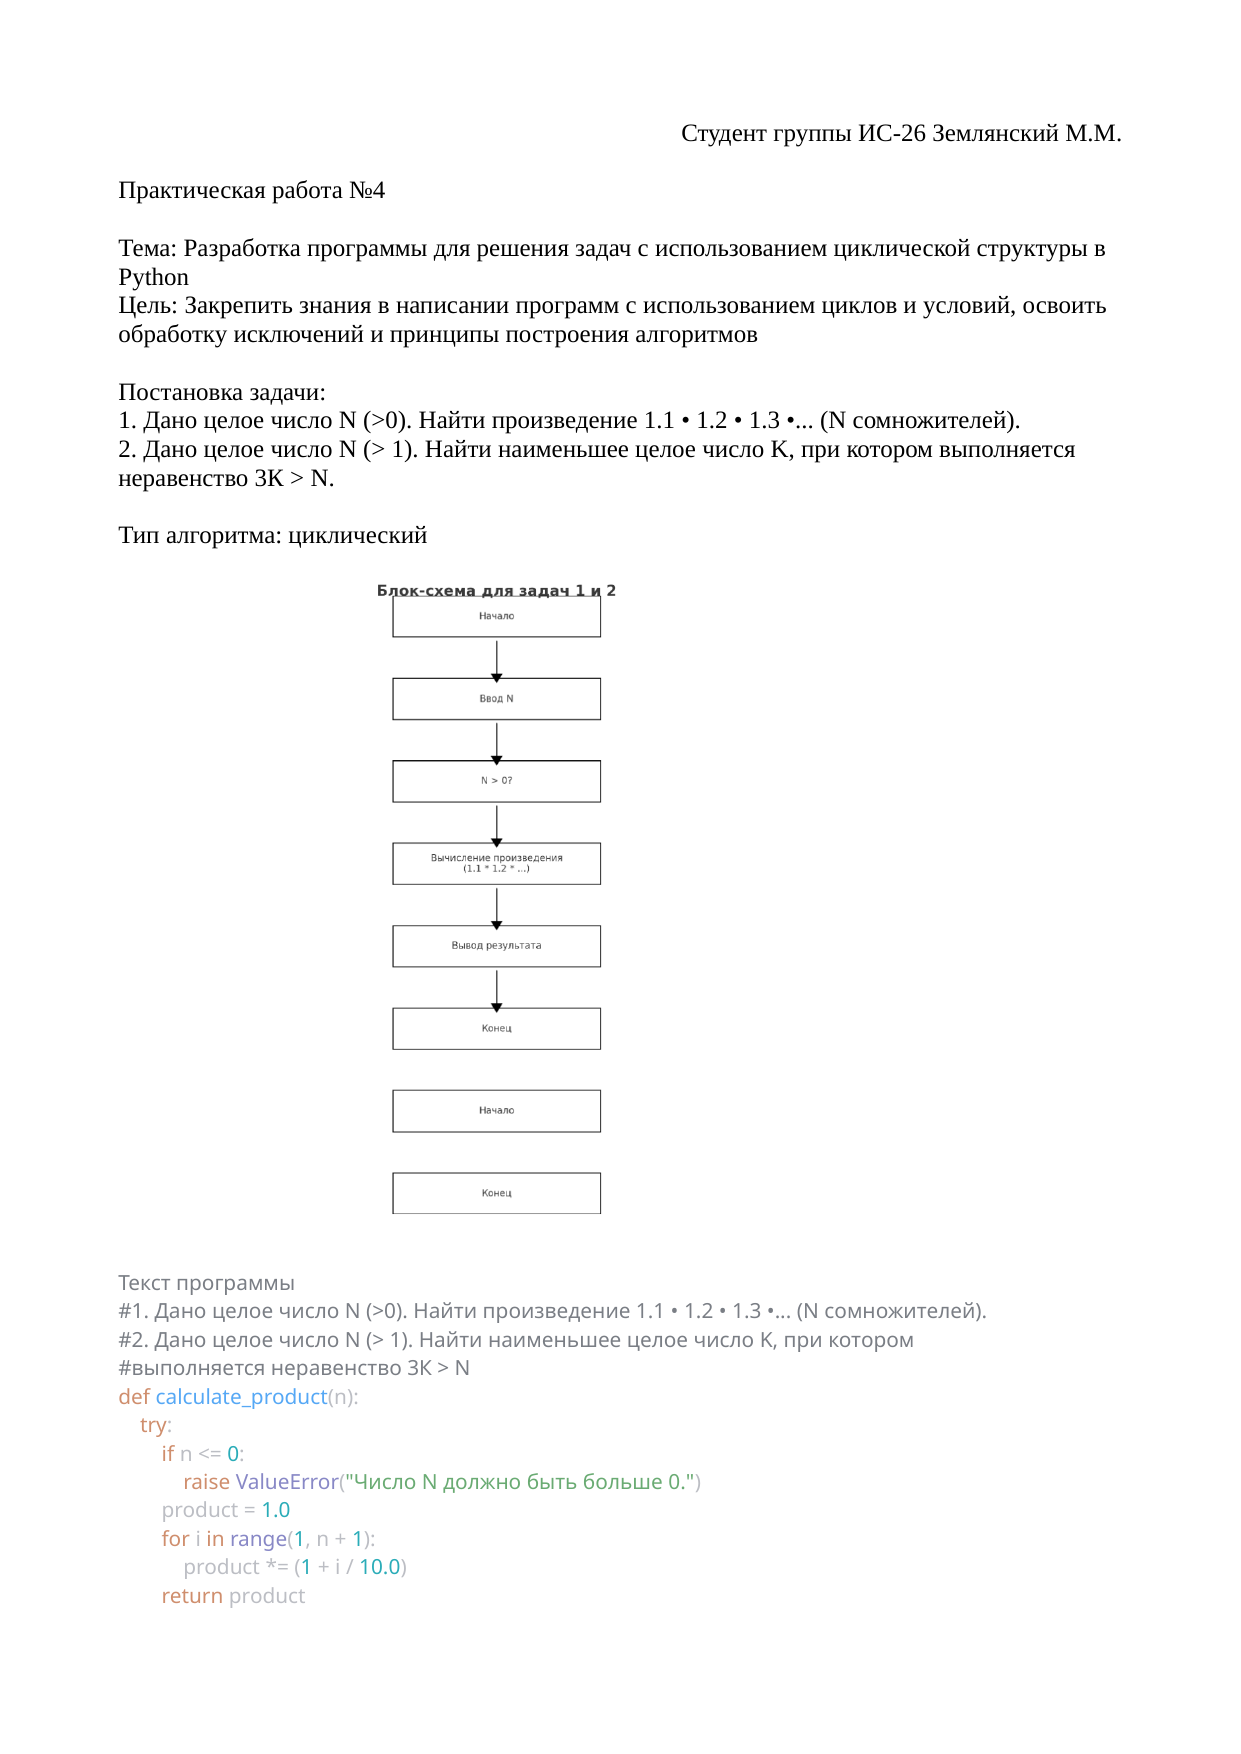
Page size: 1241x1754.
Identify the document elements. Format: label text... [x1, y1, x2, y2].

picture [231, 578, 760, 1219]
text Постановка задачи: [118, 377, 1122, 406]
text 2. Дано целое число N (> 1). Найти наименьшее целое число K, при котором выполняется неравенство 3К > N. [118, 434, 1122, 492]
text 1. Дано целое число N (>0). Найти произведение 1.1 • 1.2 • 1.3 •... (N сомножителей). [118, 406, 1122, 434]
text Студент группы ИС-26 Землянский М.М. [118, 118, 1122, 147]
text Цель: Закрепить знания в написании программ с использованием циклов и условий, освоить обработку исключений и принципы построения алгоритмов [118, 291, 1122, 348]
text Текст программы [118, 1268, 1122, 1297]
text Практическая работа №4 [118, 176, 1122, 204]
text Тип алгоритма: циклический [118, 521, 1122, 549]
text Тема: Разработка программы для решения задач с использованием циклической структуры в Python [118, 233, 1122, 291]
text #1. Дано целое число N (>0). Найти произведение 1.1 • 1.2 • 1.3 •... (N сомножителей). #2. Дано целое число N (> 1). Найти наименьшее целое число K, при котором #выполняется неравенство 3К > N def calculate_product(n): try: if n <= 0: raise ValueError("Число N должно быть больше 0.") product = 1.0 for i in range(1, n + 1): product *= (1 + i / 10.0) return product [118, 1297, 1122, 1609]
